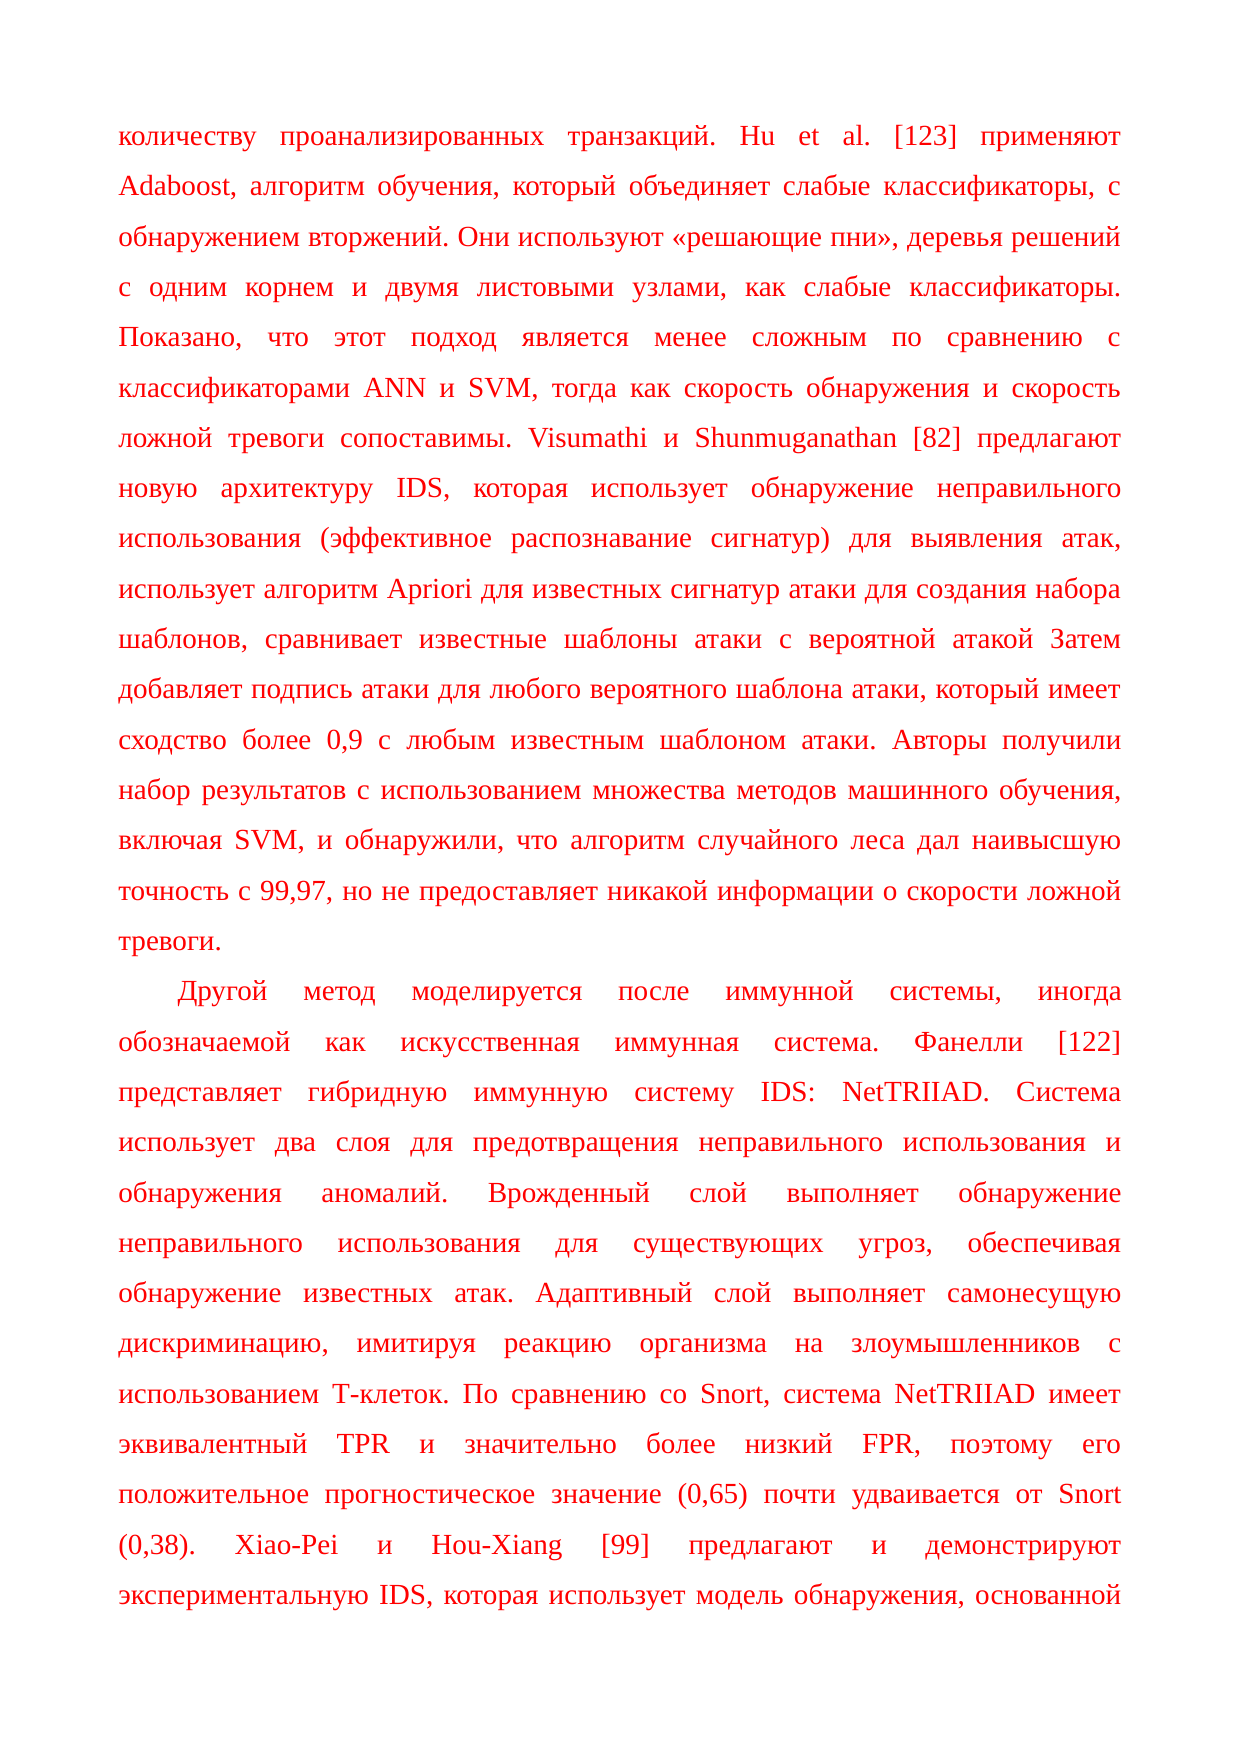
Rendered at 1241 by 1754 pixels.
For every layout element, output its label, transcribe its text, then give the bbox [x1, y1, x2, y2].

text Другой метод моделируется после иммунной системы, иногда обозначаемой как искусственная иммунная система. Фанелли [122] представляет гибридную иммунную систему IDS: NetTRIIAD. Система использует два слоя для предотвращения неправильного использования и обнаружения аномалий. Врожденный слой выполняет обнаружение неправильного использования для существующих угроз, обеспечивая обнаружение известных атак. Адаптивный слой выполняет самонесущую дискриминацию, имитируя реакцию организма на злоумышленников с использованием Т-клеток. По сравнению со Snort, система NetTRIIAD имеет эквивалентный TPR и значительно более низкий FPR, поэтому его положительное прогностическое значение (0,65) почти удваивается от Snort (0,38). Xiao-Pei и Hou-Xiang [99] предлагают и демонстрируют экспериментальную IDS, которая использует модель обнаружения, основанной [118, 973, 1122, 1611]
text количеству проанализированных транзакций. Hu et al. [123] применяют Adaboost, алгоритм обучения, который объединяет слабые классификаторы, с обнаружением вторжений. Они используют «решающие пни», деревья решений с одним корнем и двумя листовыми узлами, как слабые классификаторы. Показано, что этот подход является менее сложным по сравнению с классификаторами ANN и SVM, тогда как скорость обнаружения и скорость ложной тревоги сопоставимы. Visumathi и Shunmuganathan [82] предлагают новую архитектуру IDS, которая использует обнаружение неправильного использования (эффективное распознавание сигнатур) для выявления атак, использует алгоритм Apriori для известных сигнатур атаки для создания набора шаблонов, сравнивает известные шаблоны атаки с вероятной атакой Затем добавляет подпись атаки для любого вероятного шаблона атаки, который имеет сходство более 0,9 с любым известным шаблоном атаки. Авторы получили набор результатов с использованием множества методов машинного обучения, включая SVM, и обнаружили, что алгоритм случайного леса дал наивысшую точность с 99,97, но не предоставляет никакой информации о скорости ложной тревоги. [118, 118, 1122, 957]
